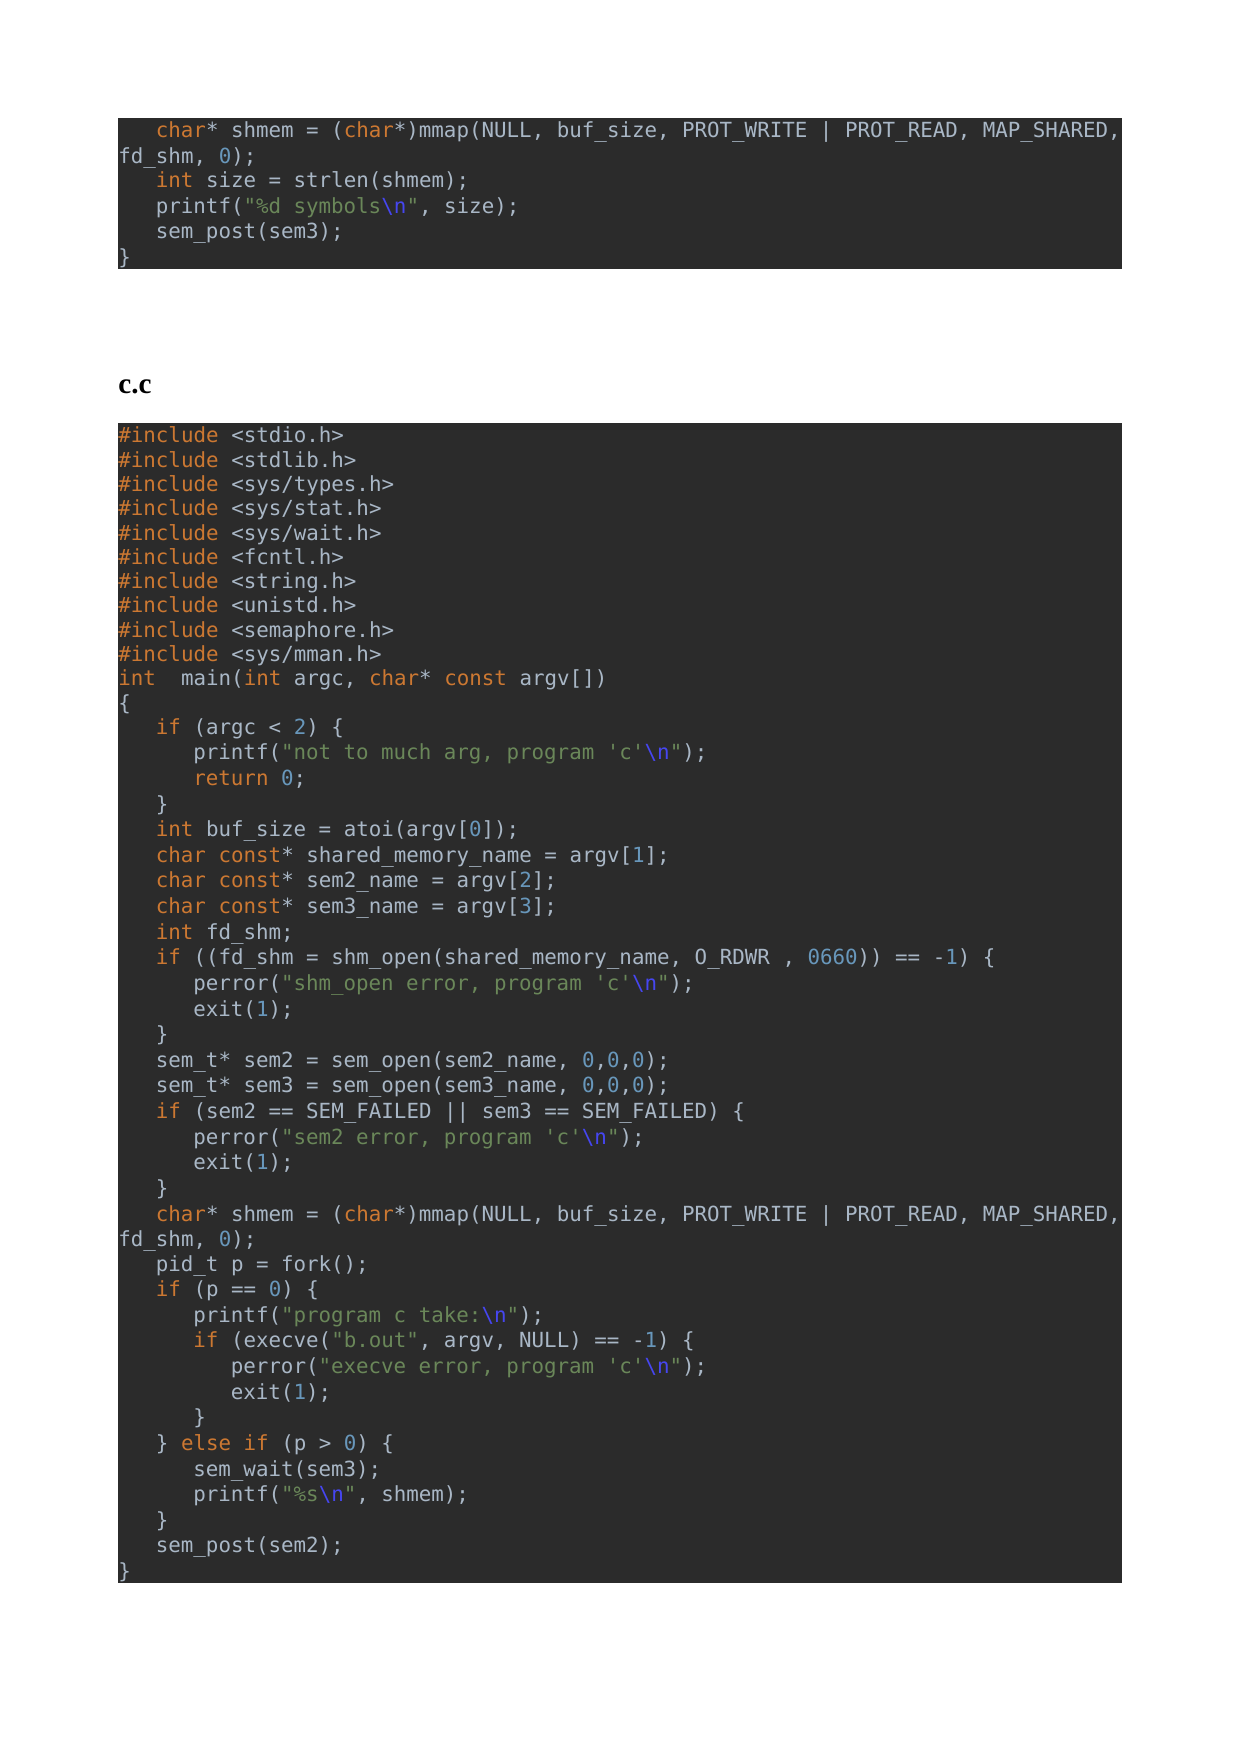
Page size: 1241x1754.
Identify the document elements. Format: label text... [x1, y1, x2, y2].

text #include <sys/stat.h> [118, 496, 1122, 521]
text sem_post(sem2); [118, 1533, 1122, 1559]
text #include <sys/mman.h> [118, 642, 1122, 666]
text } [118, 1405, 1122, 1431]
text if (execve("b.out", argv, NULL) == -1) { [118, 1328, 1122, 1354]
text sem_t* sem3 = sem_open(sem3_name, 0,0,0); [118, 1073, 1122, 1099]
text exit(1); [118, 1380, 1122, 1405]
text printf("%s\n", shmem); [118, 1482, 1122, 1508]
text #include <unistd.h> [118, 593, 1122, 618]
text } [118, 1508, 1122, 1533]
text { [118, 691, 1122, 715]
text char const* shared_memory_name = argv[1]; [118, 843, 1122, 868]
text #include <string.h> [118, 569, 1122, 593]
text int size = strlen(shmem); [118, 168, 1122, 194]
text char const* sem2_name = argv[2]; [118, 868, 1122, 894]
text perror("shm_open error, program 'c'\n"); [118, 971, 1122, 997]
text return 0; [118, 766, 1122, 792]
text exit(1); [118, 1150, 1122, 1176]
text } else if (p > 0) { [118, 1431, 1122, 1457]
text if (p == 0) { [118, 1277, 1122, 1303]
text pid_t p = fork(); [118, 1252, 1122, 1277]
text int main(int argc, char* const argv[]) [118, 666, 1122, 691]
text if (argc < 2) { [118, 715, 1122, 740]
text #include <fcntl.h> [118, 545, 1122, 569]
text sem_wait(sem3); [118, 1457, 1122, 1482]
text exit(1); [118, 997, 1122, 1022]
text #include <sys/wait.h> [118, 521, 1122, 545]
text perror("execve error, program 'c'\n"); [118, 1354, 1122, 1380]
text if (sem2 == SEM_FAILED || sem3 == SEM_FAILED) { [118, 1099, 1122, 1125]
text if ((fd_shm = shm_open(shared_memory_name, O_RDWR , 0660)) == -1) { [118, 945, 1122, 971]
text printf("not to much arg, program 'c'\n"); [118, 740, 1122, 766]
text c.c [118, 366, 1122, 399]
text char const* sem3_name = argv[3]; [118, 894, 1122, 920]
text } [118, 1559, 1122, 1583]
text perror("sem2 error, program 'c'\n"); [118, 1125, 1122, 1150]
text #include <sys/types.h> [118, 472, 1122, 496]
text sem_post(sem3); [118, 219, 1122, 245]
text char* shmem = (char*)mmap(NULL, buf_size, PROT_WRITE | PROT_READ, MAP_SHARED, fd_shm, 0); [118, 118, 1122, 168]
text } [118, 792, 1122, 817]
text char* shmem = (char*)mmap(NULL, buf_size, PROT_WRITE | PROT_READ, MAP_SHARED, fd_shm, 0); [118, 1202, 1122, 1252]
text } [118, 245, 1122, 269]
text int fd_shm; [118, 920, 1122, 945]
text } [118, 1022, 1122, 1048]
text int buf_size = atoi(argv[0]); [118, 817, 1122, 843]
text sem_t* sem2 = sem_open(sem2_name, 0,0,0); [118, 1048, 1122, 1073]
text #include <semaphore.h> [118, 618, 1122, 642]
text printf("program c take:\n"); [118, 1303, 1122, 1328]
text printf("%d symbols\n", size); [118, 194, 1122, 219]
text #include <stdio.h> [118, 423, 1122, 448]
text } [118, 1176, 1122, 1202]
text #include <stdlib.h> [118, 448, 1122, 472]
